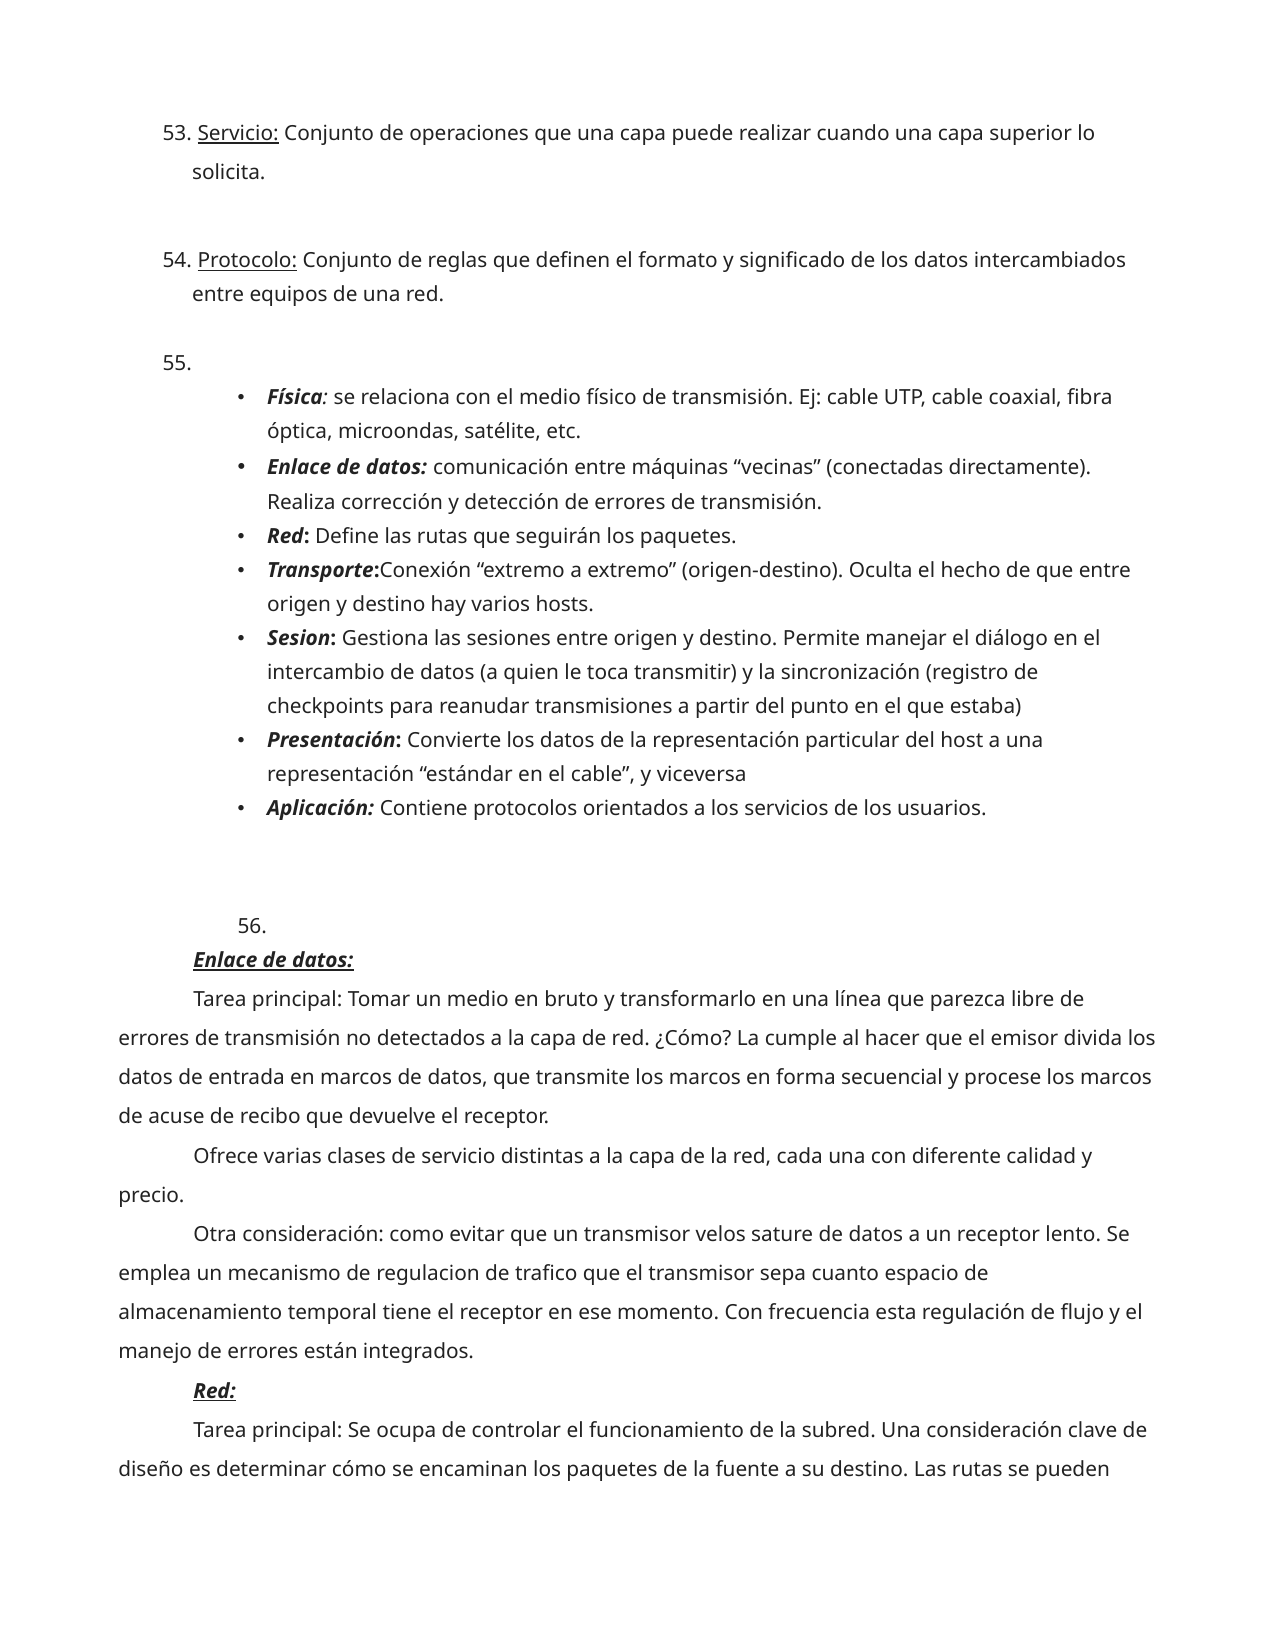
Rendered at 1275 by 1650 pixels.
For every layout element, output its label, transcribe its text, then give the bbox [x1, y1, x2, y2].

text Tarea principal: Tomar un medio en bruto y transformarlo en una línea que parezca libre de errores de transmisión no detectados a la capa de red. ¿Cómo? La cumple al hacer que el emisor divida los datos de entrada en marcos de datos, que transmite los marcos en forma secuencial y procese los marcos de acuse de recibo que devuelve el receptor. [118, 984, 1157, 1130]
list Sesion: Gestiona las sesiones entre origen y destino. Permite manejar el diálogo en el intercambio de datos (a quien le toca transmitir) y la sincronización (registro de checkpoints para reanudar transmisiones a partir del punto en el que estaba) [237, 623, 1157, 719]
list Presentación: Convierte los datos de la representación particular del host a una representación “estándar en el cable”, y viceversa [237, 725, 1157, 788]
list Transporte:Conexión “extremo a extremo” (origen-destino). Oculta el hecho de que entre origen y destino hay varios hosts. [237, 555, 1157, 617]
text Red: [118, 1376, 1157, 1404]
list Enlace de datos: comunicación entre máquinas “vecinas” (conectadas directamente). Realiza corrección y detección de errores de transmisión. [237, 450, 1157, 515]
text Tarea principal: Se ocupa de controlar el funcionamiento de la subred. Una consideración clave de diseño es determinar cómo se encaminan los paquetes de la fuente a su destino. Las rutas se pueden [118, 1415, 1157, 1482]
list Física: se relaciona con el medio físico de transmisión. Ej: cable UTP, cable coaxial, fibra óptica, microondas, satélite, etc. [237, 382, 1157, 444]
list Servicio: Conjunto de operaciones que una capa puede realizar cuando una capa superior lo solicita. [162, 118, 1157, 186]
text Enlace de datos: [118, 945, 1157, 973]
list Protocolo: Conjunto de reglas que definen el formato y significado de los datos intercambiados entre equipos de una red. [162, 246, 1157, 308]
text Otra consideración: como evitar que un transmisor velos sature de datos a un receptor lento. Se emplea un mecanismo de regulacion de trafico que el transmisor sepa cuanto espacio de almacenamiento temporal tiene el receptor en ese momento. Con frecuencia esta regulación de flujo y el manejo de errores están integrados. [118, 1219, 1157, 1365]
list Red: Define las rutas que seguirán los paquetes. [237, 521, 1157, 549]
list Aplicación: Contiene protocolos orientados a los servicios de los usuarios. [237, 793, 1157, 822]
text Ofrece varias clases de servicio distintas a la capa de la red, cada una con diferente calidad y precio. [118, 1141, 1157, 1208]
